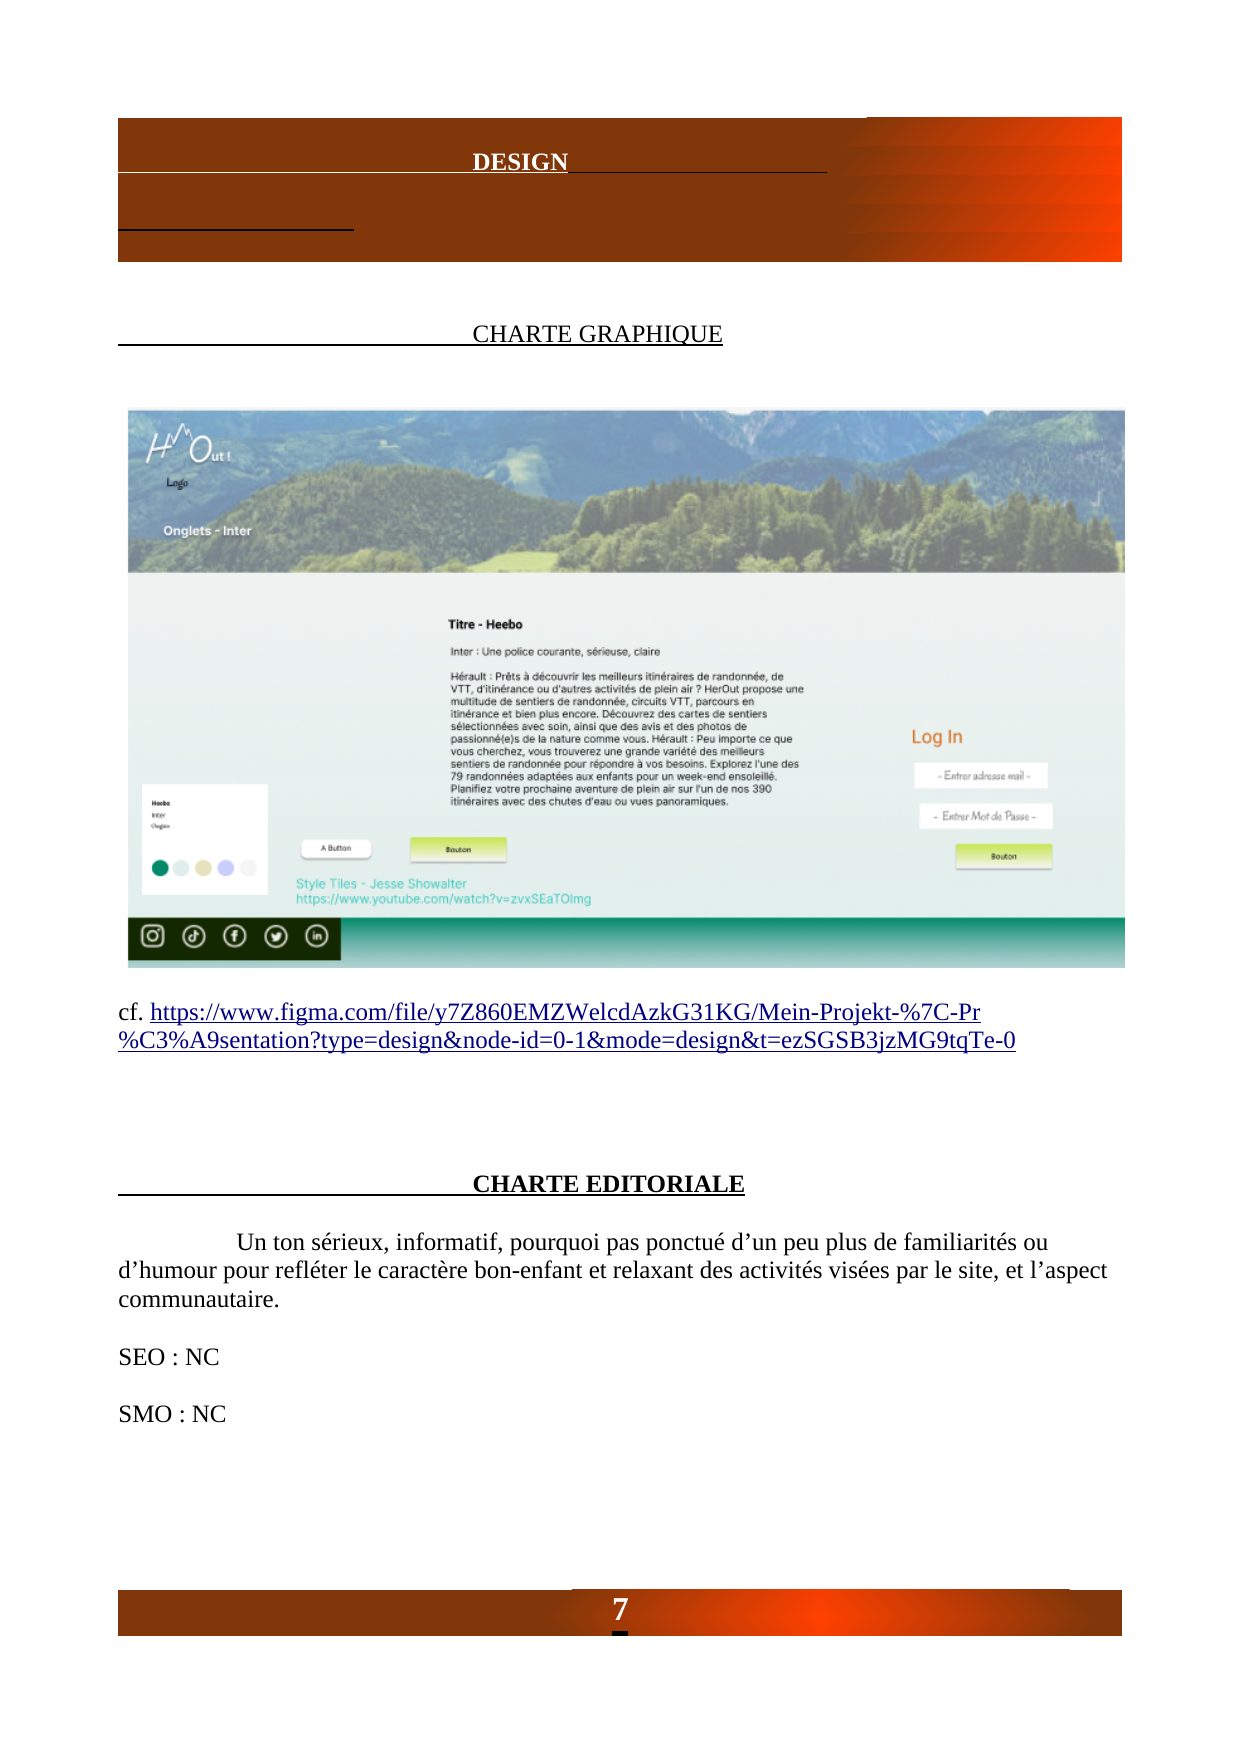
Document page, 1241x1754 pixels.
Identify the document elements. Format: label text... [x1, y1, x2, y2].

text cf. https://www.figma.com/file/y7Z860EMZWelcdAzkG31KG/Mein-Projekt-%7C-Pr%C3%A9sentation?type=design&node-id=0-1&mode=design&t=ezSGSB3jzMG9tqTe-0 [118, 997, 1122, 1054]
text DESIGN [118, 147, 1122, 176]
text CHARTE GRAPHIQUE [118, 319, 1122, 348]
text Un ton sérieux, informatif, pourquoi pas ponctué d’un peu plus de familiarités ou d’humour pour refléter le caractère bon-enfant et relaxant des activités visées par le site, et l’aspect communautaire. [118, 1227, 1122, 1313]
picture [127, 407, 1125, 968]
text CHARTE EDITORIALE [118, 1169, 1122, 1198]
text SMO : NC [118, 1399, 1122, 1428]
text SEO : NC [118, 1342, 1122, 1371]
